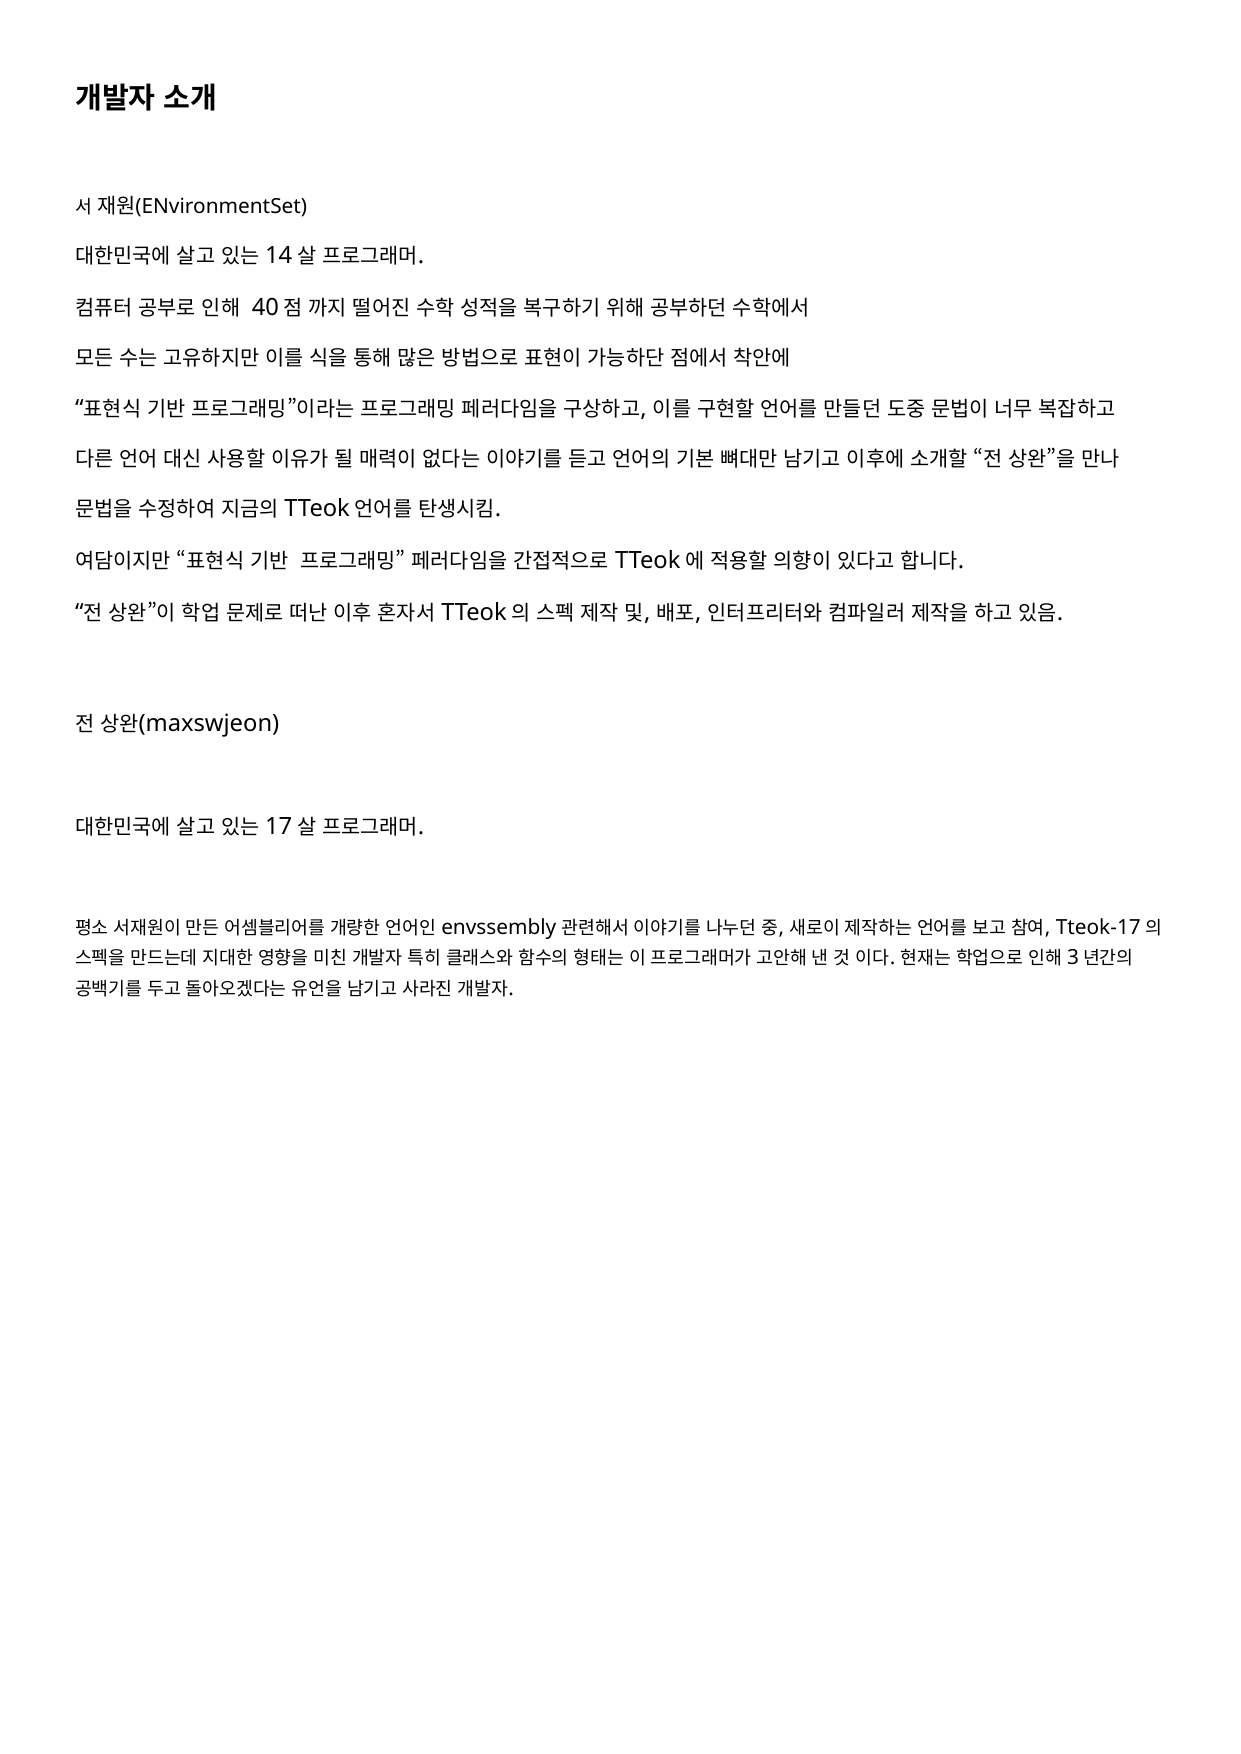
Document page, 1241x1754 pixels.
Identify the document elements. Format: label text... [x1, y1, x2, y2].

subtitle 모든 수는 고유하지만 이를 식을 통해 많은 방법으로 표현이 가능하단 점에서 착안에 [75, 341, 1165, 372]
subtitle 여담이지만 “표현식 기반 프로그래밍” 페러다임을 간접적으로 TTeok에 적용할 의향이 있다고 합니다. [75, 543, 1165, 575]
subtitle 개발자 소개 [75, 75, 1165, 117]
subtitle 대한민국에 살고 있는 14살 프로그래머. [75, 238, 1165, 271]
subtitle 대한민국에 살고 있는 17살 프로그래머. [75, 809, 1165, 841]
subtitle 문법을 수정하여 지금의 TTeok언어를 탄생시킴. [75, 491, 1165, 524]
subtitle 평소 서재원이 만든 어셈블리어를 개량한 언어인 envssembly 관련해서 이야기를 나누던 중, 새로이 제작하는 언어를 보고 참여, Tteok-17의 스펙을 만드는데 지대한 영향을 미친 개발자 특히 클래스와 함수의 형태는 이 프로그래머가 고안해 낸 것 이다. 현재는 학업으로 인해 3년간의 공백기를 두고 돌아오겠다는 유언을 남기고 사라진 개발자. [75, 912, 1165, 1002]
subtitle 전 상완(maxswjeon) [75, 706, 1165, 738]
subtitle 컴퓨터 공부로 인해 40점 까지 떨어진 수학 성적을 복구하기 위해 공부하던 수학에서 [75, 290, 1165, 322]
subtitle 다른 언어 대신 사용할 이유가 될 매력이 없다는 이야기를 듣고 언어의 기본 뼈대만 남기고 이후에 소개할 “전 상완”을 만나 [75, 442, 1165, 472]
subtitle “표현식 기반 프로그래밍”이라는 프로그래밍 페러다임을 구상하고, 이를 구현할 언어를 만들던 도중 문법이 너무 복잡하고 [75, 391, 1165, 423]
list 서 재원(ENvironmentSet) [75, 189, 1165, 219]
subtitle “전 상완”이 학업 문제로 떠난 이후 혼자서 TTeok의 스펙 제작 및, 배포, 인터프리터와 컴파일러 제작을 하고 있음. [75, 594, 1165, 627]
